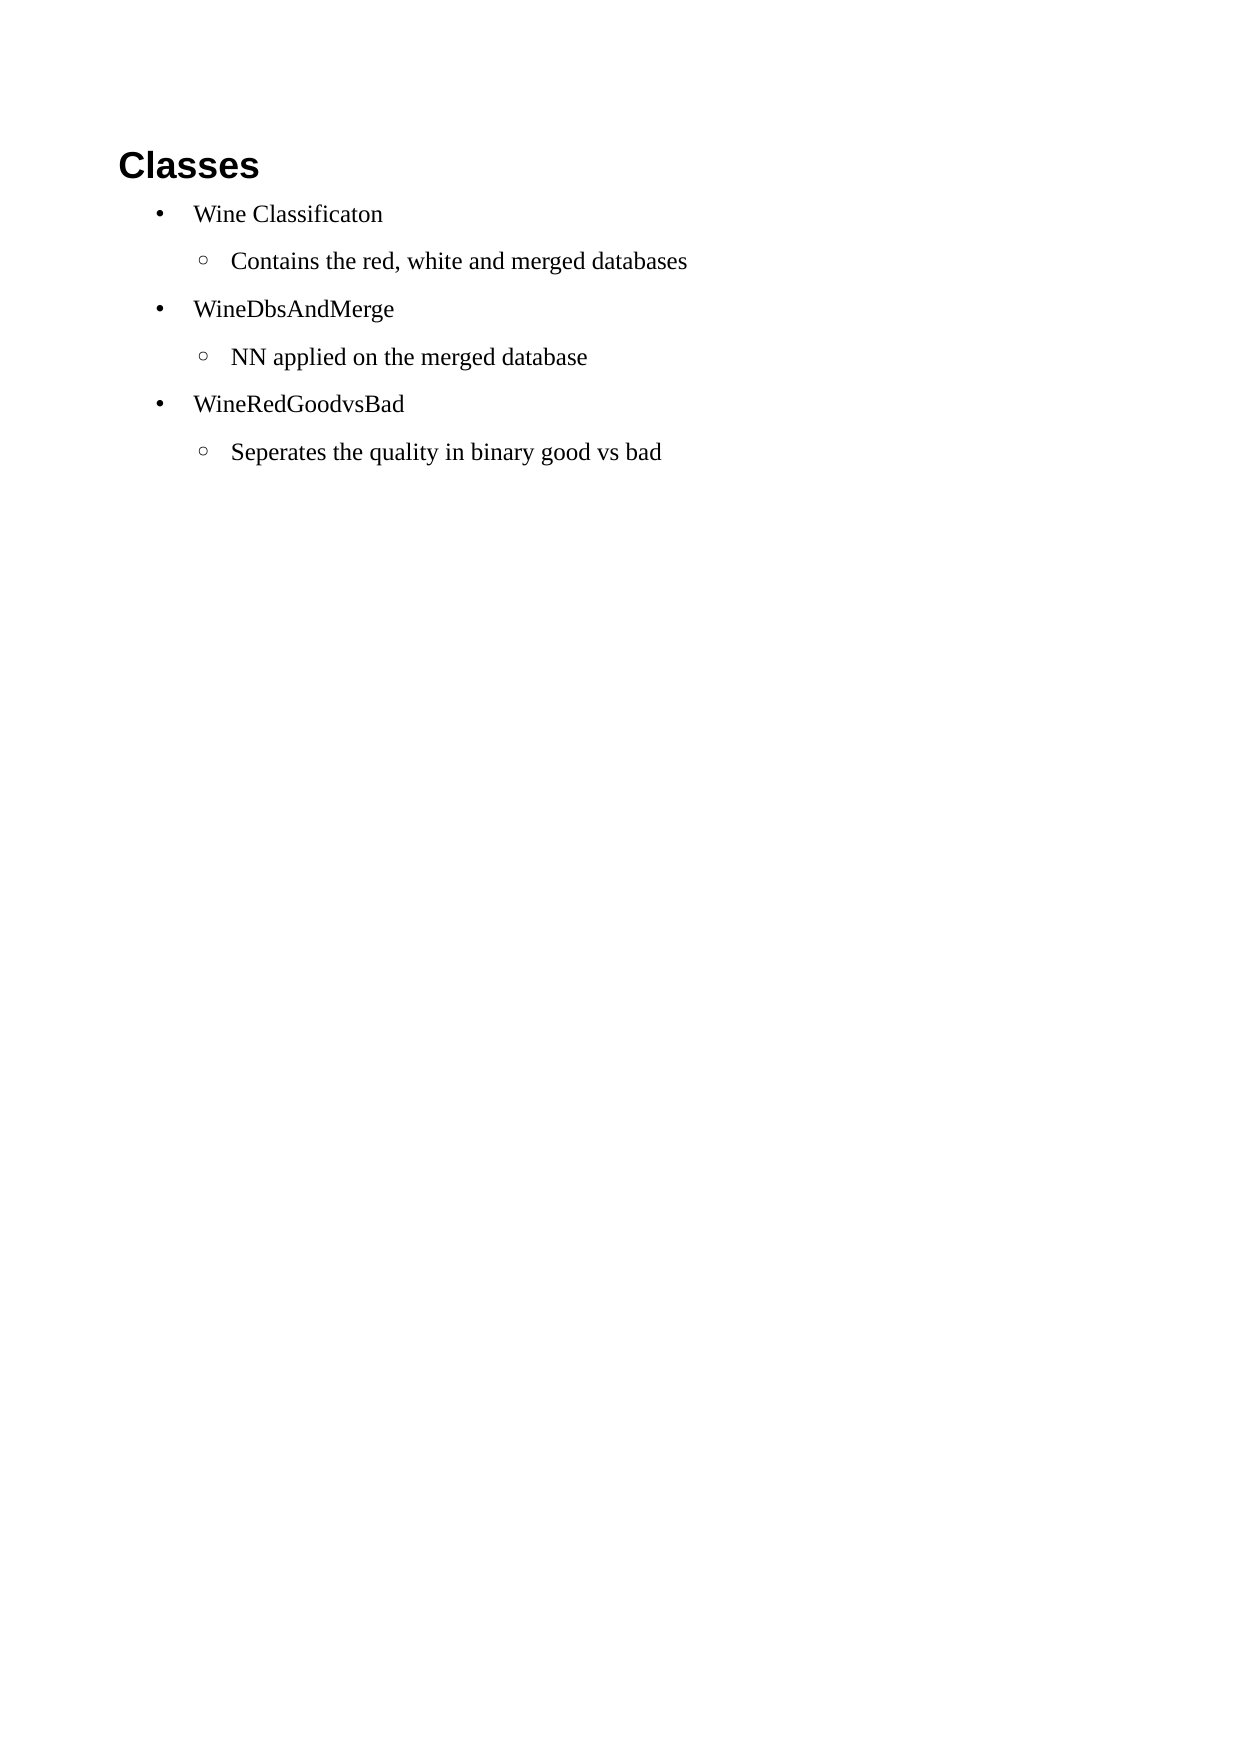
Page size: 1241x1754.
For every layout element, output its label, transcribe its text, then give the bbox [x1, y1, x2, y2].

subtitle Classes [118, 143, 1122, 186]
list Seperates the quality in binary good vs bad [193, 437, 1122, 466]
list Wine Classificaton [156, 199, 1122, 227]
list WineDbsAndMerge [156, 294, 1122, 323]
list Contains the red, white and merged databases [193, 246, 1122, 275]
list NN applied on the merged database [193, 342, 1122, 370]
list WineRedGoodvsBad [156, 389, 1122, 418]
